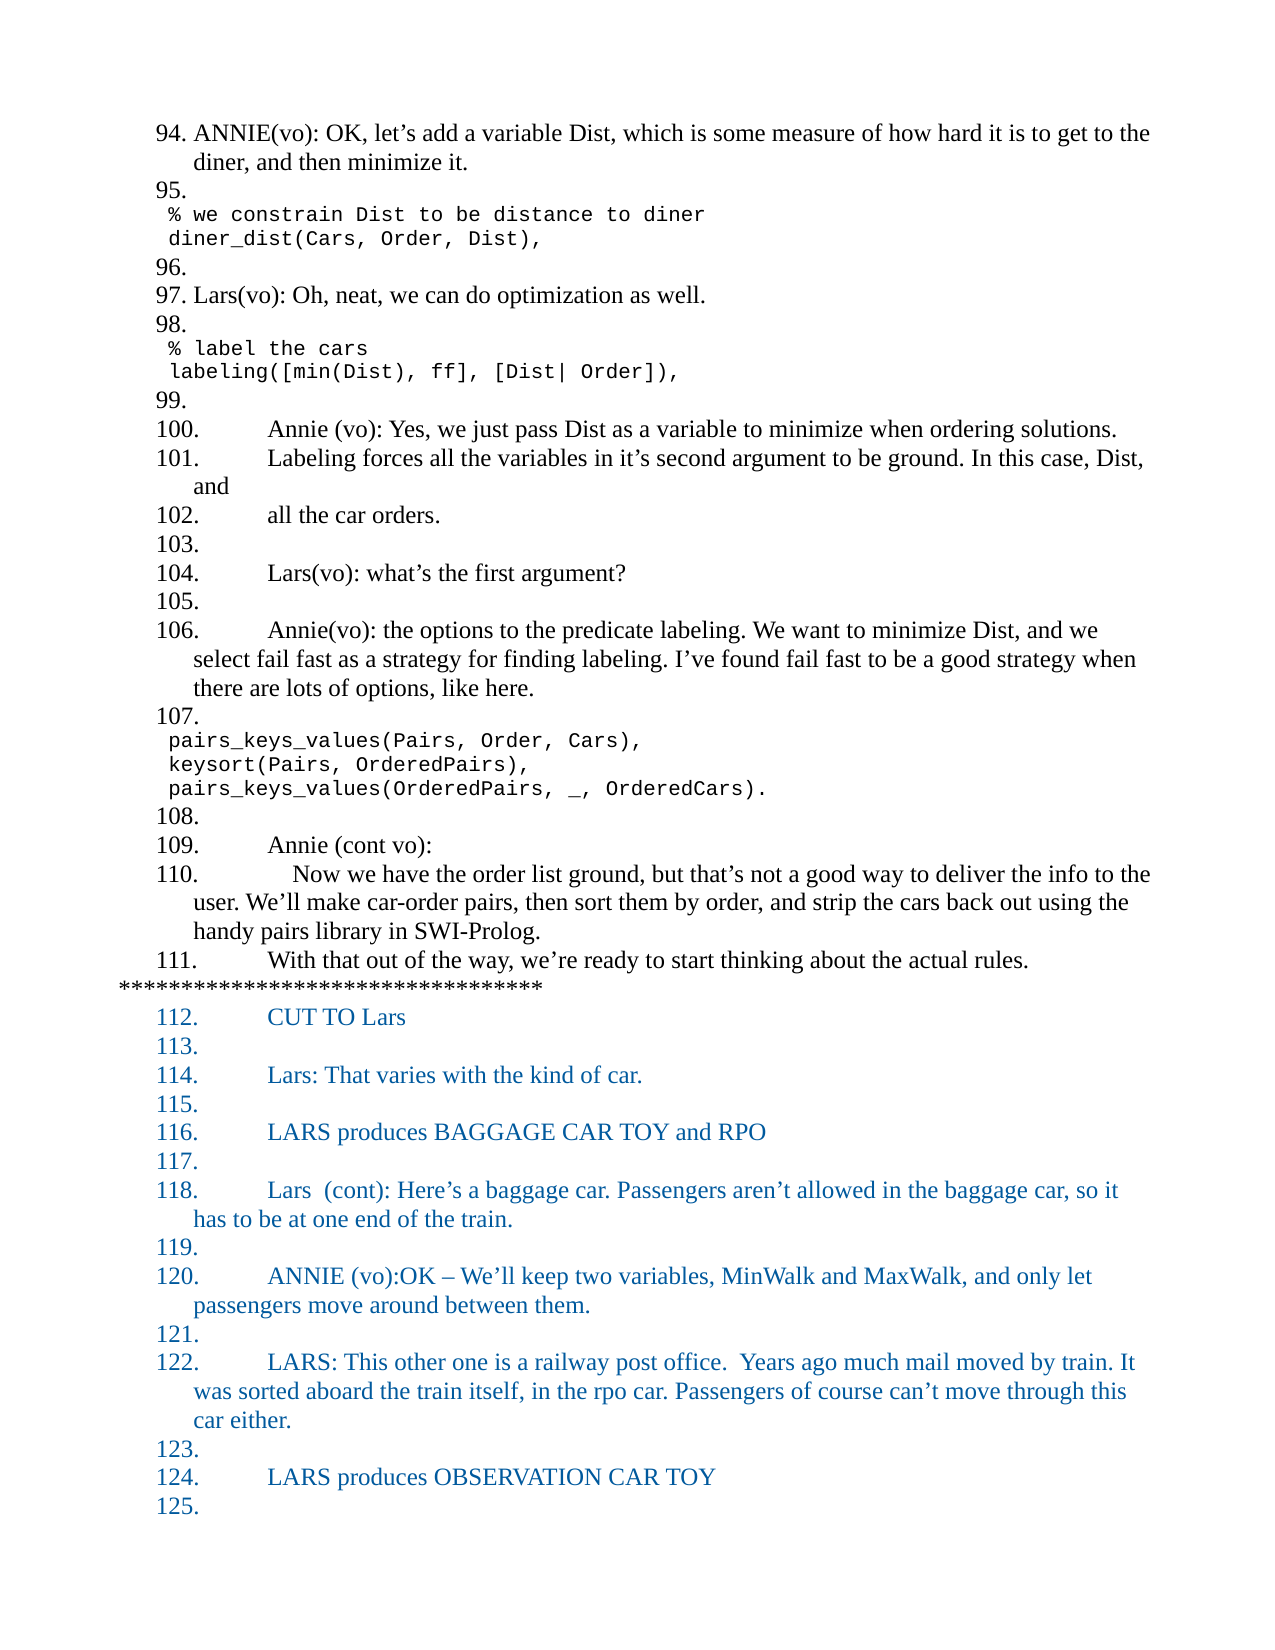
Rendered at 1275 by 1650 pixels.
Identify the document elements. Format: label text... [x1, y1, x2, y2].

list LARS produces OBSERVATION CAR TOY [156, 1462, 1157, 1491]
list Lars (cont): Here’s a baggage car. Passengers aren’t allowed in the baggage car, so it has to be at one end of the train. [156, 1175, 1157, 1232]
list Labeling forces all the variables in it’s second argument to be ground. In this case, Dist, and [156, 443, 1157, 500]
text diner_dist(Cars, Order, Dist), [118, 228, 1157, 252]
text pairs_keys_values(OrderedPairs, _, OrderedCars). [118, 777, 1157, 801]
list Lars: That varies with the kind of car. [156, 1060, 1157, 1089]
list With that out of the way, we’re ready to start thinking about the actual rules. [156, 945, 1157, 974]
list LARS produces BAGGAGE CAR TOY and RPO [156, 1117, 1157, 1146]
text pairs_keys_values(Pairs, Order, Cars), [118, 730, 1157, 754]
list Annie (vo): Yes, we just pass Dist as a variable to minimize when ordering solutions. [156, 414, 1157, 443]
list Annie(vo): the options to the predicate labeling. We want to minimize Dist, and we select fail fast as a strategy for finding labeling. I’ve found fail fast to be a good strategy when there are lots of options, like here. [156, 615, 1157, 701]
list Lars(vo): what’s the first argument? [156, 558, 1157, 586]
list all the car orders. [156, 500, 1157, 529]
text keysort(Pairs, OrderedPairs), [118, 754, 1157, 777]
text % we constrain Dist to be distance to diner [118, 204, 1157, 228]
text labeling([min(Dist), ff], [Dist| Order]), [118, 362, 1157, 385]
list ANNIE (vo):OK – We’ll keep two variables, MinWalk and MaxWalk, and only let passengers move around between them. [156, 1261, 1157, 1319]
list Annie (cont vo): [156, 830, 1157, 859]
text ********************************** [118, 974, 1157, 1002]
list ANNIE(vo): OK, let’s add a variable Dist, which is some measure of how hard it is to get to the diner, and then minimize it. [156, 118, 1157, 176]
list Lars(vo): Oh, neat, we can do optimization as well. [156, 280, 1157, 309]
text % label the cars [118, 338, 1157, 362]
list LARS: This other one is a railway post office. Years ago much mail moved by train. It was sorted aboard the train itself, in the rpo car. Passengers of course can’t move through this car either. [156, 1347, 1157, 1434]
list CUT TO Lars [156, 1002, 1157, 1031]
list Now we have the order list ground, but that’s not a good way to deliver the info to the user. We’ll make car-order pairs, then sort them by order, and strip the cars back out using the handy pairs library in SWI-Prolog. [156, 859, 1157, 945]
